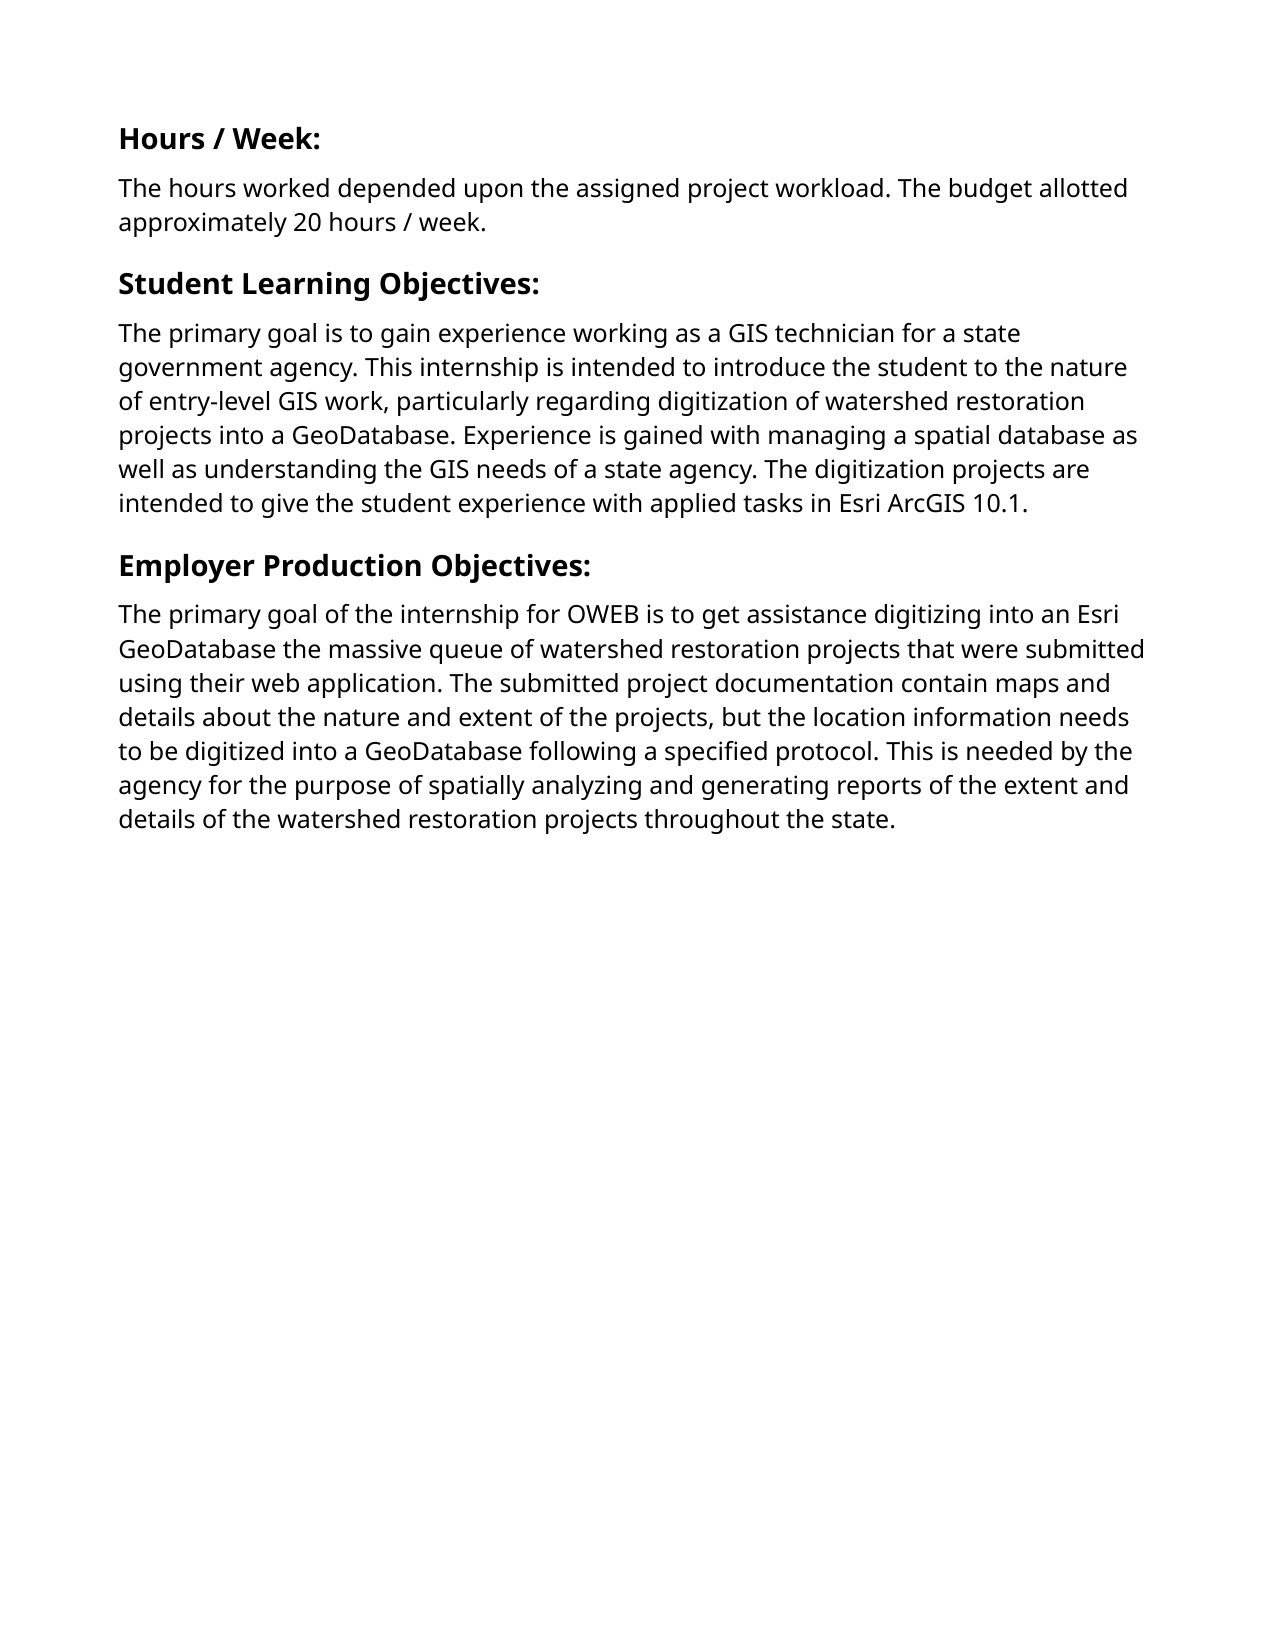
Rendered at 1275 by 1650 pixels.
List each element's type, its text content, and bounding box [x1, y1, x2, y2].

text The hours worked depended upon the assigned project workload. The budget allotted approximately 20 hours / week. [118, 170, 1157, 238]
text The primary goal is to gain experience working as a GIS technician for a state government agency. This internship is intended to introduce the student to the nature of entry-level GIS work, particularly regarding digitization of watershed restoration projects into a GeoDatabase. Experience is gained with managing a spatial database as well as understanding the GIS needs of a state agency. The digitization projects are intended to give the student experience with applied tasks in Esri ArcGIS 10.1. [118, 316, 1157, 520]
subtitle Student Learning Objectives: [118, 263, 1157, 303]
subtitle Hours / Week: [118, 118, 1157, 158]
text The primary goal of the internship for OWEB is to get assistance digitizing into an Esri GeoDatabase the massive queue of watershed restoration projects that were submitted using their web application. The submitted project documentation contain maps and details about the nature and extent of the projects, but the location information needs to be digitized into a GeoDatabase following a specified protocol. This is needed by the agency for the purpose of spatially analyzing and generating reports of the extent and details of the watershed restoration projects throughout the state. [118, 597, 1157, 836]
subtitle Employer Production Objectives: [118, 545, 1157, 585]
